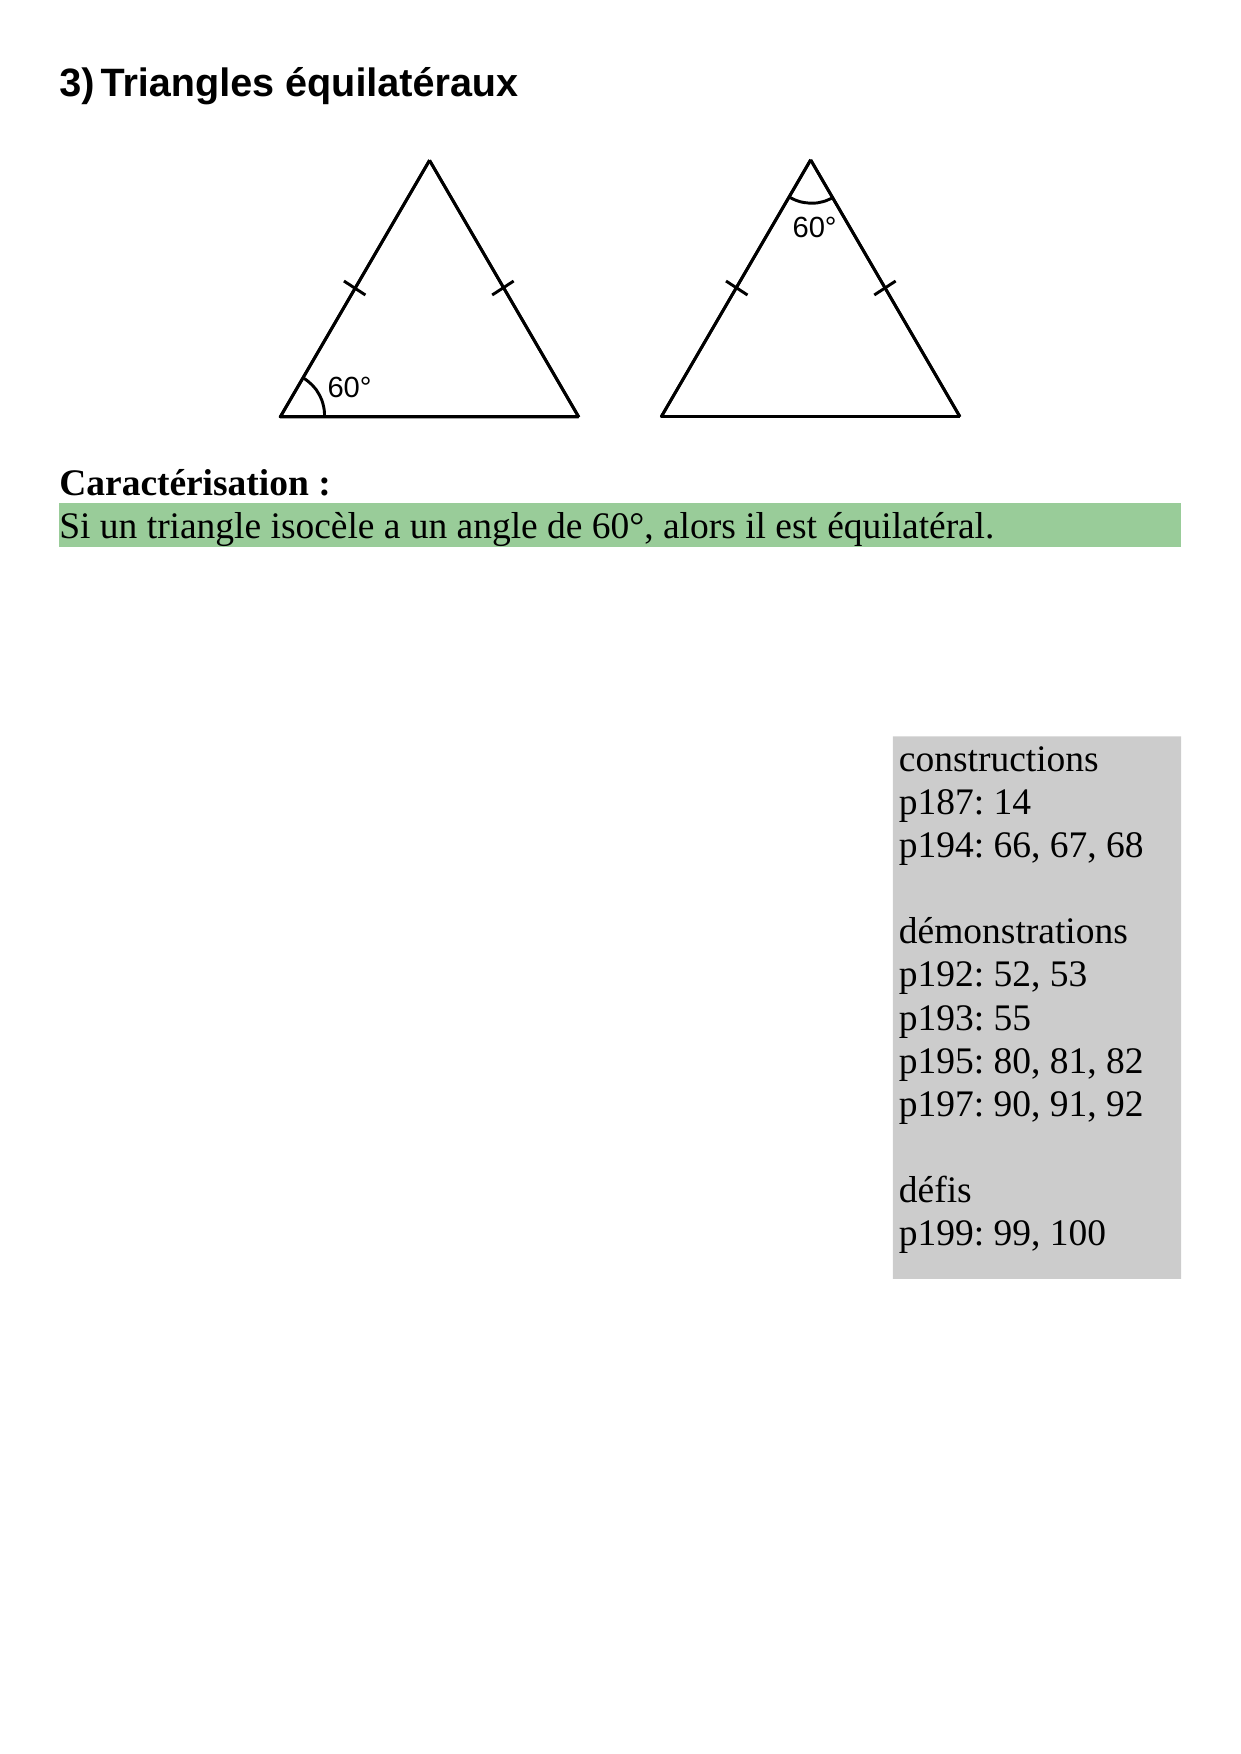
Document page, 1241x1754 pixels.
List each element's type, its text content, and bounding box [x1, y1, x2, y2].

list Triangles équilatéraux [59, 59, 1181, 105]
text Caractérisation : [59, 460, 1181, 503]
text Si un triangle isocèle a un angle de 60°, alors il est équilatéral. [59, 503, 1181, 547]
